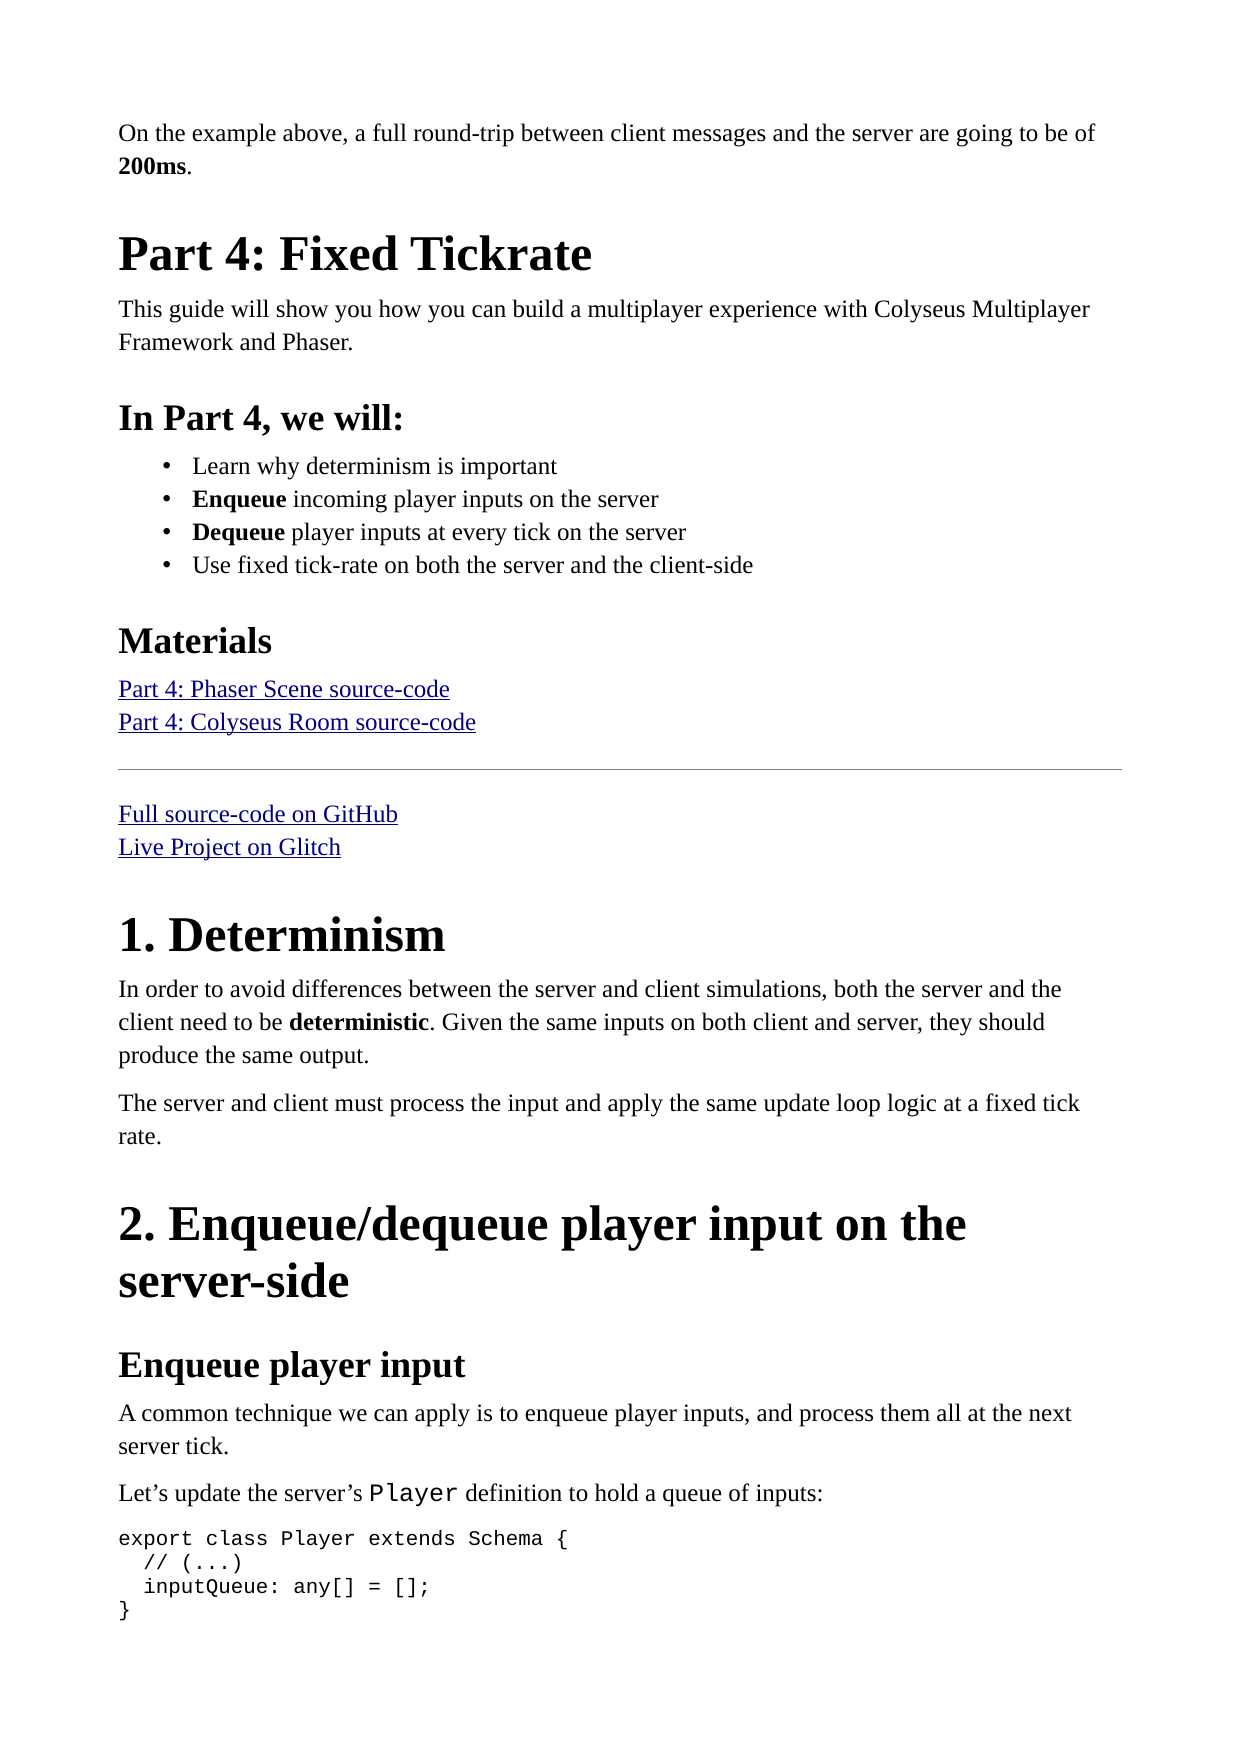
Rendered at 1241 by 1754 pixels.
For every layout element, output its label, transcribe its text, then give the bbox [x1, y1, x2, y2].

list Learn why determinism is important [162, 451, 1122, 479]
text In order to avoid differences between the server and client simulations, both the server and the client need to be deterministic. Given the same inputs on both client and server, they should produce the same output. [118, 974, 1122, 1069]
subtitle Materials [118, 618, 1122, 661]
text Full source-code on GitHub Live Project on Glitch [118, 799, 1122, 861]
subtitle Part 4: Fixed Tickrate [118, 224, 1122, 281]
text Let’s update the server’s Player definition to hold a queue of inputs: [118, 1478, 1122, 1509]
list Use fixed tick-rate on both the server and the client-side [162, 550, 1122, 579]
subtitle In Part 4, we will: [118, 395, 1122, 438]
text On the example above, a full round-trip between client messages and the server are going to be of 200ms. [118, 118, 1122, 180]
text The server and client must process the input and apply the same update loop logic at a fixed tick rate. [118, 1088, 1122, 1150]
text A common technique we can apply is to enqueue player inputs, and process them all at the next server tick. [118, 1398, 1122, 1459]
text This guide will show you how you can build a multiplayer experience with Colyseus Multiplayer Framework and Phaser. [118, 294, 1122, 356]
text Part 4: Phaser Scene source-code Part 4: Colyseus Room source-code [118, 674, 1122, 736]
subtitle 2. Enqueue/dequeue player input on the server-side [118, 1194, 1122, 1309]
list Dequeue player inputs at every tick on the server [162, 517, 1122, 546]
text inputQueue: any[] = []; [118, 1576, 1122, 1599]
text } [118, 1599, 1122, 1623]
list Enqueue incoming player inputs on the server [162, 484, 1122, 513]
subtitle 1. Determinism [118, 904, 1122, 962]
text // (...) [118, 1552, 1122, 1576]
text export class Player extends Schema { [118, 1528, 1122, 1552]
subtitle Enqueue player input [118, 1342, 1122, 1385]
